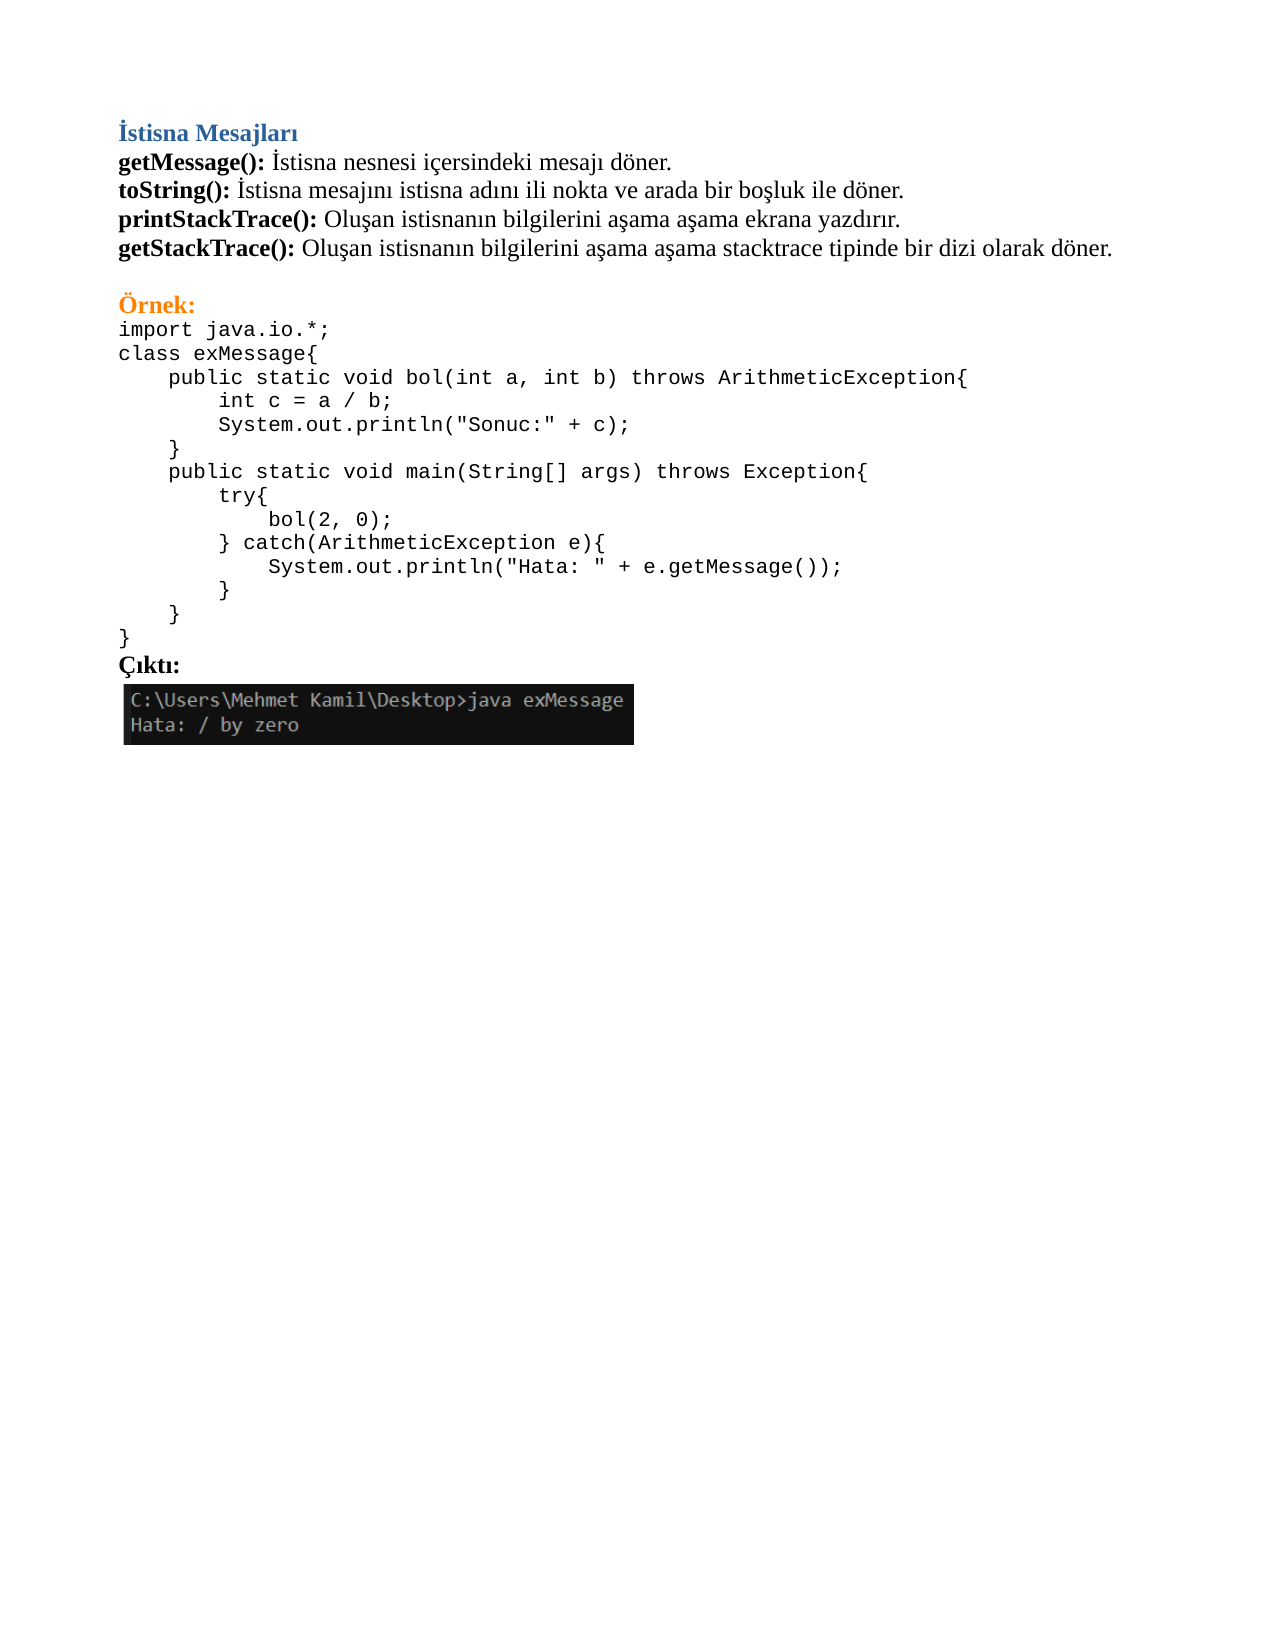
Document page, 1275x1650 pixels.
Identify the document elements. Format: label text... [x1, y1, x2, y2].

text } [118, 627, 1157, 650]
text Çıktı: [118, 650, 1157, 679]
text public static void bol(int a, int b) throws ArithmeticException{ [118, 367, 1157, 390]
text class exMessage{ [118, 343, 1157, 367]
text int c = a / b; [118, 390, 1157, 414]
text } [118, 603, 1157, 627]
text Örnek: [118, 291, 1157, 319]
text } catch(ArithmeticException e){ [118, 532, 1157, 556]
text } [118, 579, 1157, 603]
text try{ [118, 485, 1157, 508]
text getMessage(): İstisna nesnesi içersindeki mesajı döner. [118, 147, 1157, 176]
text İstisna Mesajları [118, 118, 1157, 147]
text toString(): İstisna mesajını istisna adını ili nokta ve arada bir boşluk ile döner. [118, 176, 1157, 204]
text public static void main(String[] args) throws Exception{ [118, 461, 1157, 485]
text getStackTrace(): Oluşan istisnanın bilgilerini aşama aşama stacktrace tipinde bir dizi olarak döner. [118, 233, 1157, 262]
picture [123, 684, 634, 745]
text System.out.println("Sonuc:" + c); [118, 414, 1157, 438]
text printStackTrace(): Oluşan istisnanın bilgilerini aşama aşama ekrana yazdırır. [118, 204, 1157, 233]
text System.out.println("Hata: " + e.getMessage()); [118, 556, 1157, 579]
text bol(2, 0); [118, 508, 1157, 532]
text import java.io.*; [118, 319, 1157, 343]
text } [118, 438, 1157, 461]
